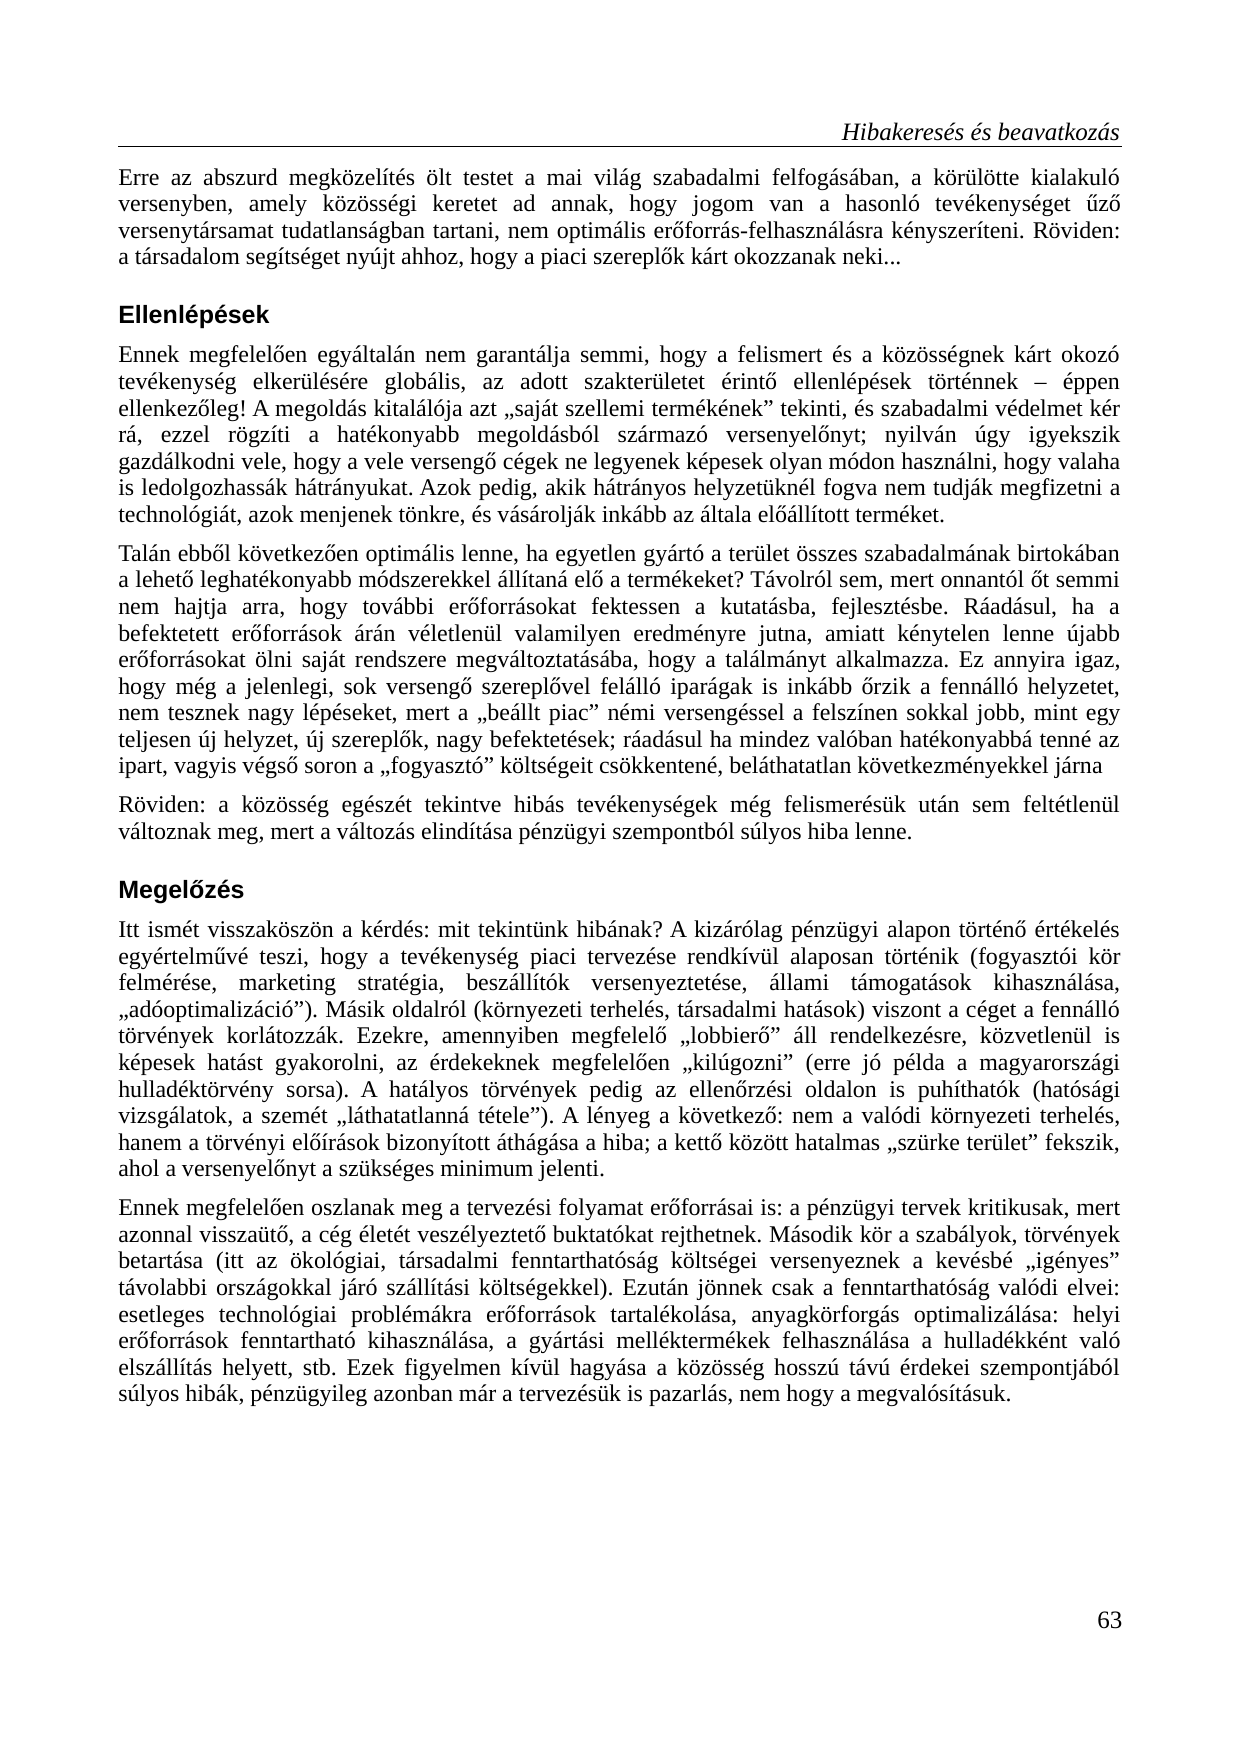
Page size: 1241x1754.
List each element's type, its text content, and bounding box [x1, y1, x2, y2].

subtitle Megelőzés [118, 876, 1122, 904]
text Ennek megfelelően oszlanak meg a tervezési folyamat erőforrásai is: a pénzügyi tervek kritikusak, mert azonnal visszaütő, a cég életét veszélyeztető buktatókat rejthetnek. Második kör a szabályok, törvények betartása (itt az ökológiai, társadalmi fenntarthatóság költségei versenyeznek a kevésbé „igényes” távolabbi országokkal járó szállítási költségekkel). Ezután jönnek csak a fenntarthatóság valódi elvei: esetleges technológiai problémákra erőforrások tartalékolása, anyagkörforgás optimalizálása: helyi erőforrások fenntartható kihasználása, a gyártási melléktermékek felhasználása a hulladékként való elszállítás helyett, stb. Ezek figyelmen kívül hagyása a közösség hosszú távú érdekei szempontjából súlyos hibák, pénzügyileg azonban már a tervezésük is pazarlás, nem hogy a megvalósításuk. [118, 1194, 1122, 1407]
text Ennek megfelelően egyáltalán nem garantálja semmi, hogy a felismert és a közösségnek kárt okozó tevékenység elkerülésére globális, az adott szakterületet érintő ellenlépések történnek – éppen ellenkezőleg! A megoldás kitalálója azt „saját szellemi termékének” tekinti, és szabadalmi védelmet kér rá, ezzel rögzíti a hatékonyabb megoldásból származó versenyelőnyt; nyilván úgy igyekszik gazdálkodni vele, hogy a vele versengő cégek ne legyenek képesek olyan módon használni, hogy valaha is ledolgozhassák hátrányukat. Azok pedig, akik hátrányos helyzetüknél fogva nem tudják megfizetni a technológiát, azok menjenek tönkre, és vásárolják inkább az általa előállított terméket. [118, 342, 1122, 527]
subtitle Ellenlépések [118, 301, 1122, 329]
text Röviden: a közösség egészét tekintve hibás tevékenységek még felismerésük után sem feltétlenül változnak meg, mert a változás elindítása pénzügyi szempontból súlyos hiba lenne. [118, 792, 1122, 845]
text Itt ismét visszaköszön a kérdés: mit tekintünk hibának? A kizárólag pénzügyi alapon történő értékelés egyértelművé teszi, hogy a tevékenység piaci tervezése rendkívül alaposan történik (fogyasztói kör felmérése, marketing stratégia, beszállítók versenyeztetése, állami támogatások kihasználása, „adóoptimalizáció”). Másik oldalról (környezeti terhelés, társadalmi hatások) viszont a céget a fennálló törvények korlátozzák. Ezekre, amennyiben megfelelő „lobbierő” áll rendelkezésre, közvetlenül is képesek hatást gyakorolni, az érdekeknek megfelelően „kilúgozni” (erre jó példa a magyarországi hulladéktörvény sorsa). A hatályos törvények pedig az ellenőrzési oldalon is puhíthatók (hatósági vizsgálatok, a szemét „láthatatlanná tétele”). A lényeg a következő: nem a valódi környezeti terhelés, hanem a törvényi előírások bizonyított áthágása a hiba; a kettő között hatalmas „szürke terület” fekszik, ahol a versenyelőnyt a szükséges minimum jelenti. [118, 916, 1122, 1182]
text Erre az abszurd megközelítés ölt testet a mai világ szabadalmi felfogásában, a körülötte kialakuló versenyben, amely közösségi keretet ad annak, hogy jogom van a hasonló tevékenységet űző versenytársamat tudatlanságban tartani, nem optimális erőforrás-felhasználásra kényszeríteni. Röviden: a társadalom segítséget nyújt ahhoz, hogy a piaci szereplők kárt okozzanak neki... [118, 164, 1122, 270]
text Talán ebből következően optimális lenne, ha egyetlen gyártó a terület összes szabadalmának birtokában a lehető leghatékonyabb módszerekkel állítaná elő a termékeket? Távolról sem, mert onnantól őt semmi nem hajtja arra, hogy további erőforrásokat fektessen a kutatásba, fejlesztésbe. Ráadásul, ha a befektetett erőforrások árán véletlenül valamilyen eredményre jutna, amiatt kénytelen lenne újabb erőforrásokat ölni saját rendszere megváltoztatásába, hogy a találmányt alkalmazza. Ez annyira igaz, hogy még a jelenlegi, sok versengő szereplővel felálló iparágak is inkább őrzik a fennálló helyzetet, nem tesznek nagy lépéseket, mert a „beállt piac” némi versengéssel a felszínen sokkal jobb, mint egy teljesen új helyzet, új szereplők, nagy befektetések; ráadásul ha mindez valóban hatékonyabbá tenné az ipart, vagyis végső soron a „fogyasztó” költségeit csökkentené, beláthatatlan következményekkel járna [118, 540, 1122, 779]
